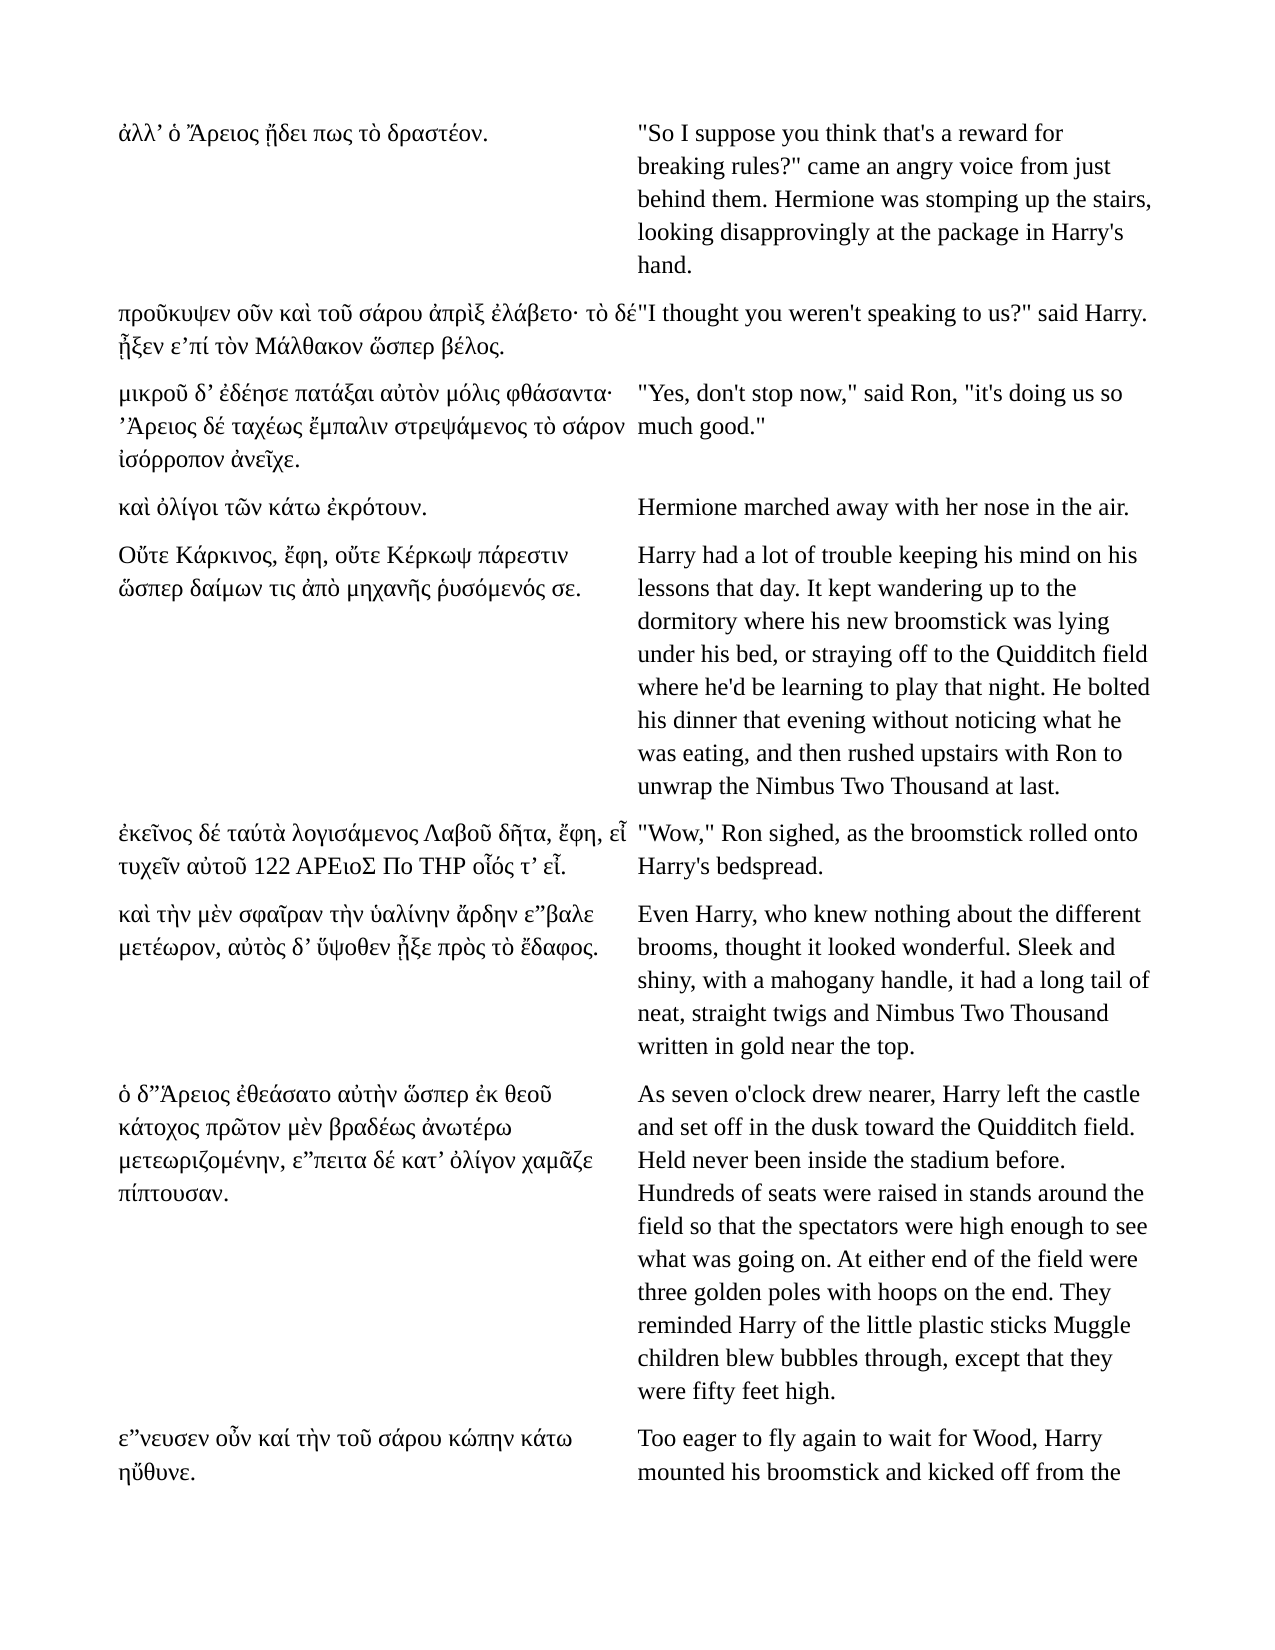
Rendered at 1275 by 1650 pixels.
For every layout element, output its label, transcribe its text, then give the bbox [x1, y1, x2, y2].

table_cell "Wow," Ron sighed, as the broomstick rolled onto Harry's bedspread. [638, 819, 1157, 899]
table_cell "I thought you weren't speaking to us?" said Harry. [638, 298, 1157, 378]
table_cell ἀλλ’ ὁ Ἄρειος ᾔδει πως τὸ δραστέον. [118, 118, 637, 298]
table_cell As seven o'clock drew nearer, Harry left the castle and set off in the dusk toward the Quidditch field. Held never been inside the stadium before. Hundreds of seats were raised in stands around the field so that the spectators were high enough to see what was going on. At either end of the field were three golden poles with hoops on the end. They reminded Harry of the little plastic sticks Muggle children blew bubbles through, except that they were fifty feet high. [638, 1079, 1157, 1423]
table_cell καὶ ὀλίγοι τῶν κάτω ἐκρότουν. [118, 492, 637, 540]
table_cell "Yes, don't stop now," said Ron, "it's doing us so much good." [638, 379, 1157, 492]
table_cell ε”νευσεν οὖν καί τὴν τοῦ σάρου κώπην κάτω ηὔθυνε. [118, 1424, 637, 1504]
table_cell Too eager to fly again to wait for Wood, Harry mounted his broomstick and kicked off from the [638, 1424, 1157, 1504]
table_cell προῦκυψεν οῦν καὶ τοῦ σάρου ἀπρὶξ ἐλάβετο· τὸ δέ ᾖξεν ε’πί τὸν Μάλθακον ὥσπερ βέλος. [118, 298, 637, 378]
table_cell Even Harry, who knew nothing about the different brooms, thought it looked wonderful. Sleek and shiny, with a mahogany handle, it had a long tail of neat, straight twigs and Nimbus Two Thousand written in gold near the top. [638, 899, 1157, 1079]
table_cell μικροῦ δ’ ἐδέησε πατάξαι αὐτὸν μόλις φθάσαντα· ’Ἀρειος δέ ταχέως ἔμπαλιν στρεψάμενος τὸ σάρον ἰσόρροπον ἀνεῖχε. [118, 379, 637, 492]
table_cell ὁ δ”Ἁρειος ἐθεάσατο αὐτὴν ὥσπερ ἐκ θεοῦ κάτοχος πρῶτον μὲν βραδέως ἀνωτέρω μετεωριζομένην, ε”πειτα δέ κατ’ ὀλίγον χαμᾶζε πίπτουσαν. [118, 1079, 637, 1423]
table_cell Οὔτε Κάρκινος, ἔφη, οὔτε Κέρκωψ πάρεστιν ὥσπερ δαίμων τις ἀπὸ μηχανῆς ῥυσόμενός σε. [118, 540, 637, 818]
table_cell καὶ τὴν μὲν σφαῖραν τὴν ὑαλίνην ἄρδην ε”βαλε μετέωρον, αὐτὸς δ’ ὕψοθεν ᾖξε πρὸς τὸ ἔδαφος. [118, 899, 637, 1079]
table_cell ἐκεῖνος δέ ταύτὰ λογισάμενος Λαβοῦ δῆτα, ἔφη, εἶ τυχεῖν αὐτοῦ 122 ΑΡΕιοΣ Πο ΤΗΡ οἷός τ’ εἶ. [118, 819, 637, 899]
table_cell Harry had a lot of trouble keeping his mind on his lessons that day. It kept wandering up to the dormitory where his new broomstick was lying under his bed, or straying off to the Quidditch field where he'd be learning to play that night. He bolted his dinner that evening without noticing what he was eating, and then rushed upstairs with Ron to unwrap the Nimbus Two Thousand at last. [638, 540, 1157, 818]
table_cell Hermione marched away with her nose in the air. [638, 492, 1157, 540]
table_cell "So I suppose you think that's a reward for breaking rules?" came an angry voice from just behind them. Hermione was stomping up the stairs, looking disapprovingly at the package in Harry's hand. [638, 118, 1157, 298]
